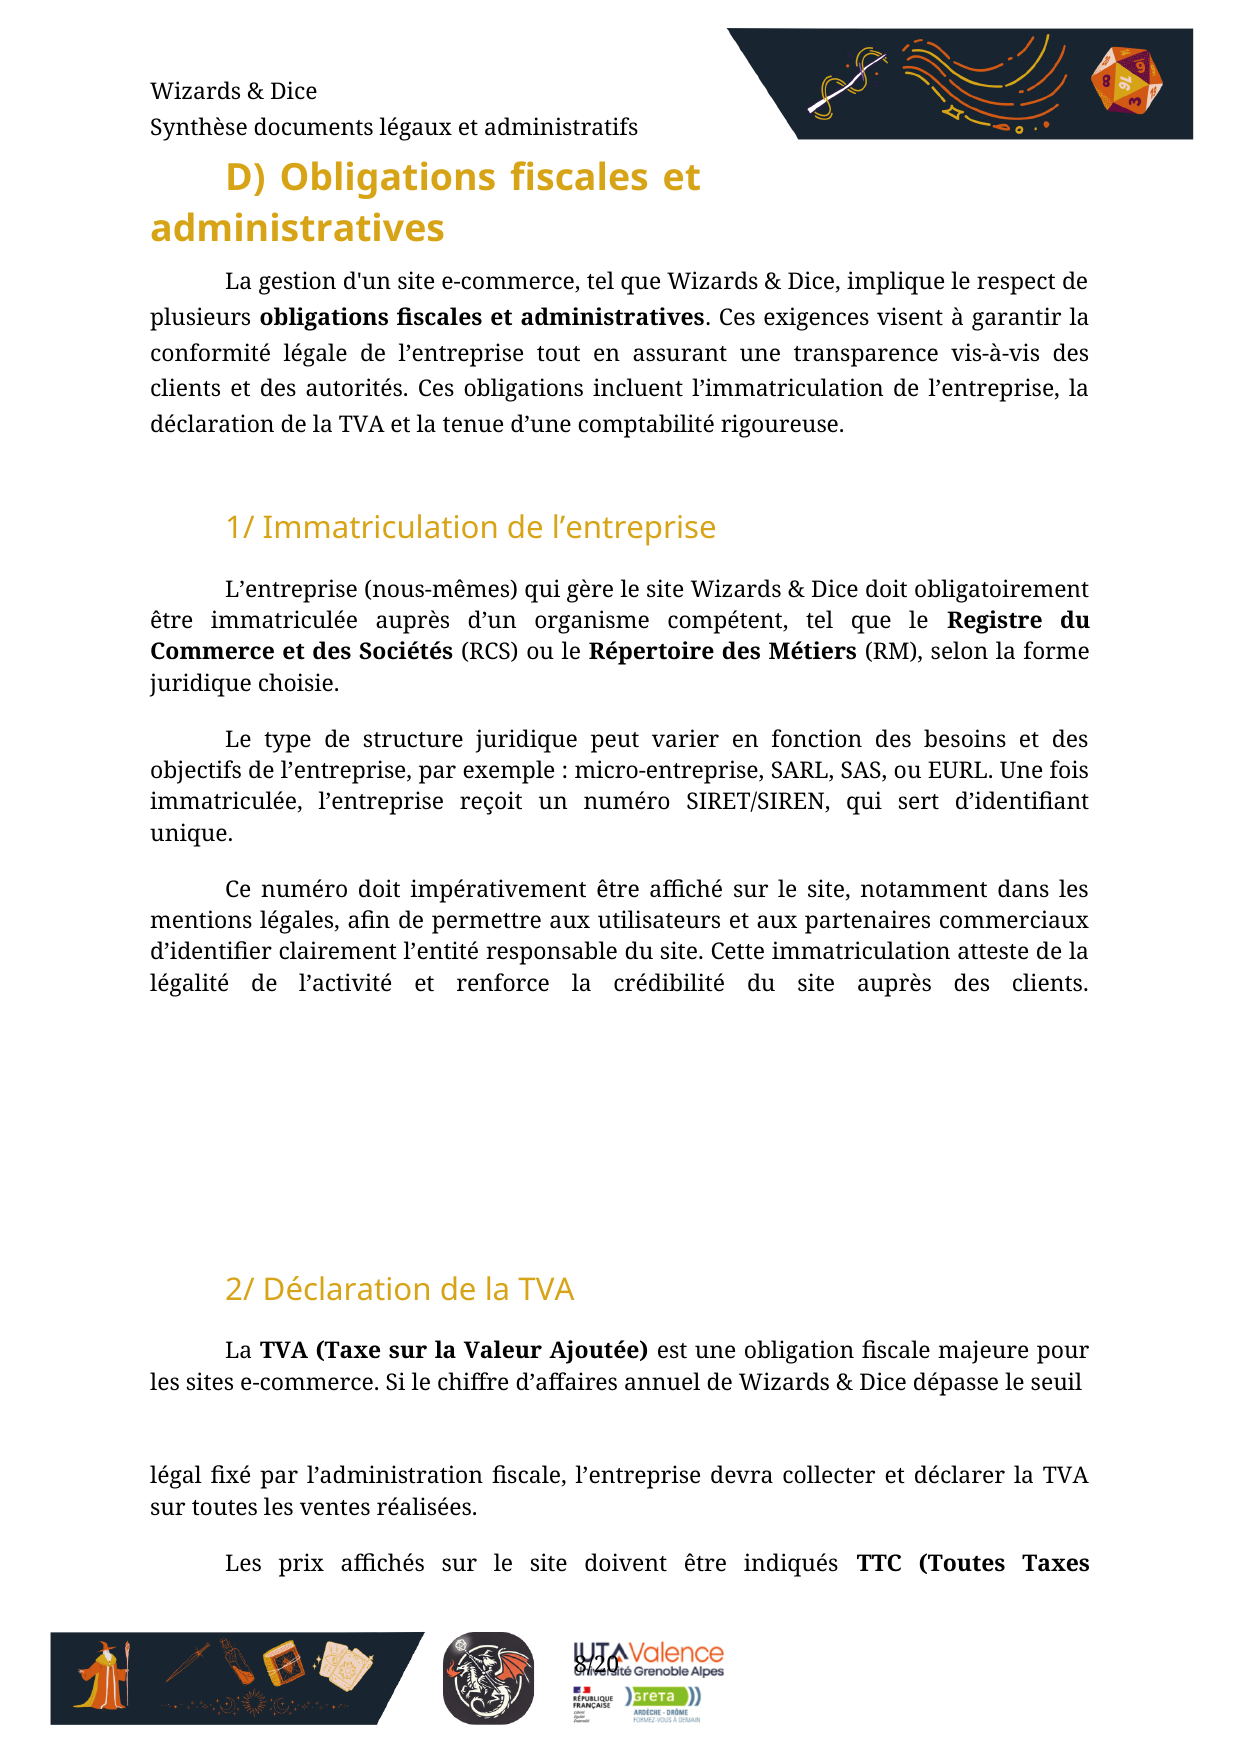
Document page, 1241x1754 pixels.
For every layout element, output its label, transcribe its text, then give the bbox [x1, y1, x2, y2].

text L’entreprise (nous-mêmes) qui gère le site Wizards & Dice doit obligatoirement être immatriculée auprès d’un organisme compétent, tel que le Registre du Commerce et des Sociétés (RCS) ou le Répertoire des Métiers (RM), selon la forme juridique choisie. [150, 573, 1090, 698]
subtitle 1/ Immatriculation de l’entreprise [150, 505, 1090, 548]
text La TVA (Taxe sur la Valeur Ajoutée) est une obligation fiscale majeure pour les sites e-commerce. Si le chiffre d’affaires annuel de Wizards & Dice dépasse le seuil légal fixé par l’administration fiscale, l’entreprise devra collecter et déclarer la TVA sur toutes les ventes réalisées. [150, 1334, 1090, 1522]
picture [720, 18, 1208, 153]
subtitle 2/ Déclaration de la TVA [150, 1267, 1090, 1309]
subtitle D) Obligations fiscales et administratives [150, 150, 1090, 252]
text La gestion d'un site e-commerce, tel que Wizards & Dice, implique le respect de plusieurs obligations fiscales et administratives. Ces exigences visent à garantir la conformité légale de l’entreprise tout en assurant une transparence vis-à-vis des clients et des autorités. Ces obligations incluent l’immatriculation de l’entreprise, la déclaration de la TVA et la tenue d’une comptabilité rigoureuse. [150, 264, 1090, 439]
text Le type de structure juridique peut varier en fonction des besoins et des objectifs de l’entreprise, par exemple : micro-entreprise, SARL, SAS, ou EURL. Une fois immatriculée, l’entreprise reçoit un numéro SIRET/SIREN, qui sert d’identifiant unique. [150, 723, 1090, 848]
text Les prix affichés sur le site doivent être indiqués TTC (Toutes Taxes [150, 1547, 1090, 1578]
text Ce numéro doit impérativement être affiché sur le site, notamment dans les mentions légales, afin de permettre aux utilisateurs et aux partenaires commerciaux d’identifier clairement l’entité responsable du site. Cette immatriculation atteste de la légalité de l’activité et renforce la crédibilité du site auprès des clients. [150, 873, 1090, 1185]
picture [42, 1621, 748, 1734]
